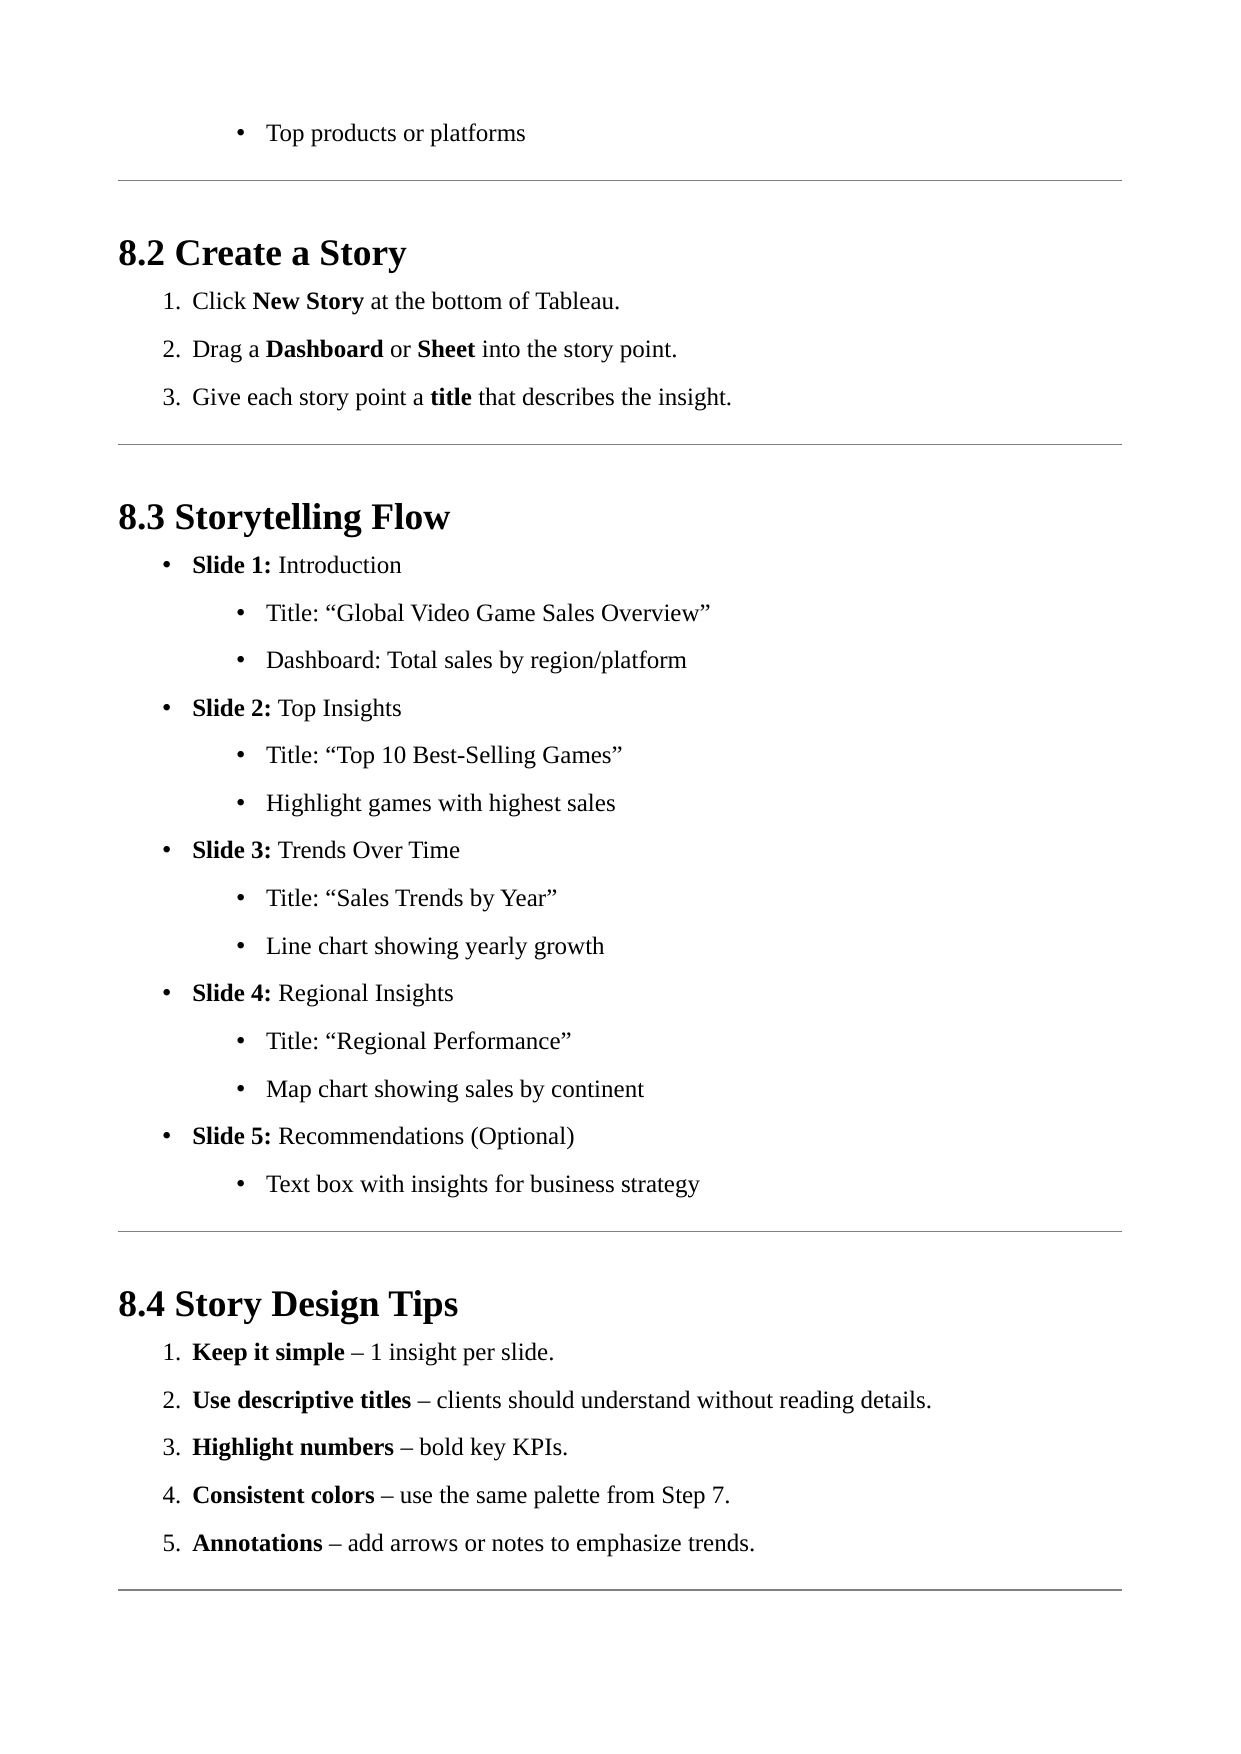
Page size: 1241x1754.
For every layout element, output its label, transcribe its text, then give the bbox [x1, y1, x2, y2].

list Highlight games with highest sales [236, 788, 1122, 817]
list Highlight numbers – bold key KPIs. [162, 1432, 1122, 1461]
list Annotations – add arrows or notes to emphasize trends. [162, 1528, 1122, 1556]
subtitle 8.2 Create a Story [118, 231, 1122, 274]
subtitle 8.3 Storytelling Flow [118, 494, 1122, 537]
list Text box with insights for business strategy [236, 1169, 1122, 1198]
subtitle 8.4 Story Design Tips [118, 1282, 1122, 1325]
list Title: “Sales Trends by Year” [236, 883, 1122, 912]
list Drag a Dashboard or Sheet into the story point. [162, 334, 1122, 363]
list Map chart showing sales by continent [236, 1074, 1122, 1102]
list Give each story point a title that describes the insight. [162, 382, 1122, 410]
list Use descriptive titles – clients should understand without reading details. [162, 1385, 1122, 1413]
list Line chart showing yearly growth [236, 931, 1122, 959]
list Consistent colors – use the same palette from Step 7. [162, 1480, 1122, 1509]
list Title: “Regional Performance” [236, 1026, 1122, 1055]
list Slide 5: Recommendations (Optional) [162, 1121, 1122, 1150]
list Slide 4: Regional Insights [162, 978, 1122, 1007]
list Slide 1: Introduction [162, 550, 1122, 579]
list Title: “Global Video Game Sales Overview” [236, 598, 1122, 626]
list Title: “Top 10 Best-Selling Games” [236, 740, 1122, 769]
list Keep it simple – 1 insight per slide. [162, 1337, 1122, 1366]
list Top products or platforms [236, 118, 1122, 147]
list Slide 2: Top Insights [162, 693, 1122, 722]
list Click New Story at the bottom of Tableau. [162, 286, 1122, 315]
list Dashboard: Total sales by region/platform [236, 645, 1122, 674]
list Slide 3: Trends Over Time [162, 836, 1122, 864]
